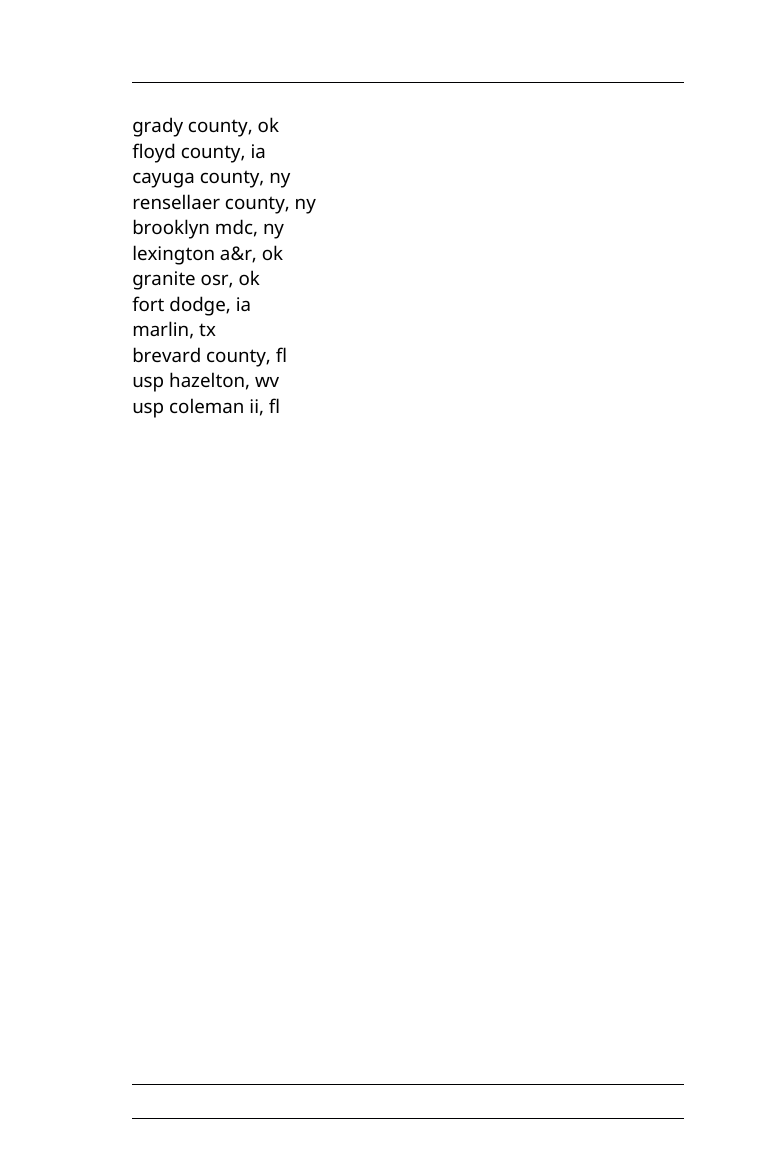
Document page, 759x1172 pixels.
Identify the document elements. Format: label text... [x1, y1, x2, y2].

text fort dodge, ia [132, 291, 684, 317]
text grady county, ok [132, 112, 684, 138]
text floyd county, ia [132, 138, 684, 163]
text cayuga county, ny [132, 163, 684, 189]
text marlin, tx brevard county, fl usp hazelton, wv usp coleman ii, fl [132, 317, 684, 419]
text granite osr, ok [132, 266, 684, 291]
text lexington a&r, ok [132, 240, 684, 266]
text brooklyn mdc, ny [132, 214, 684, 240]
text rensellaer county, ny [132, 189, 684, 214]
